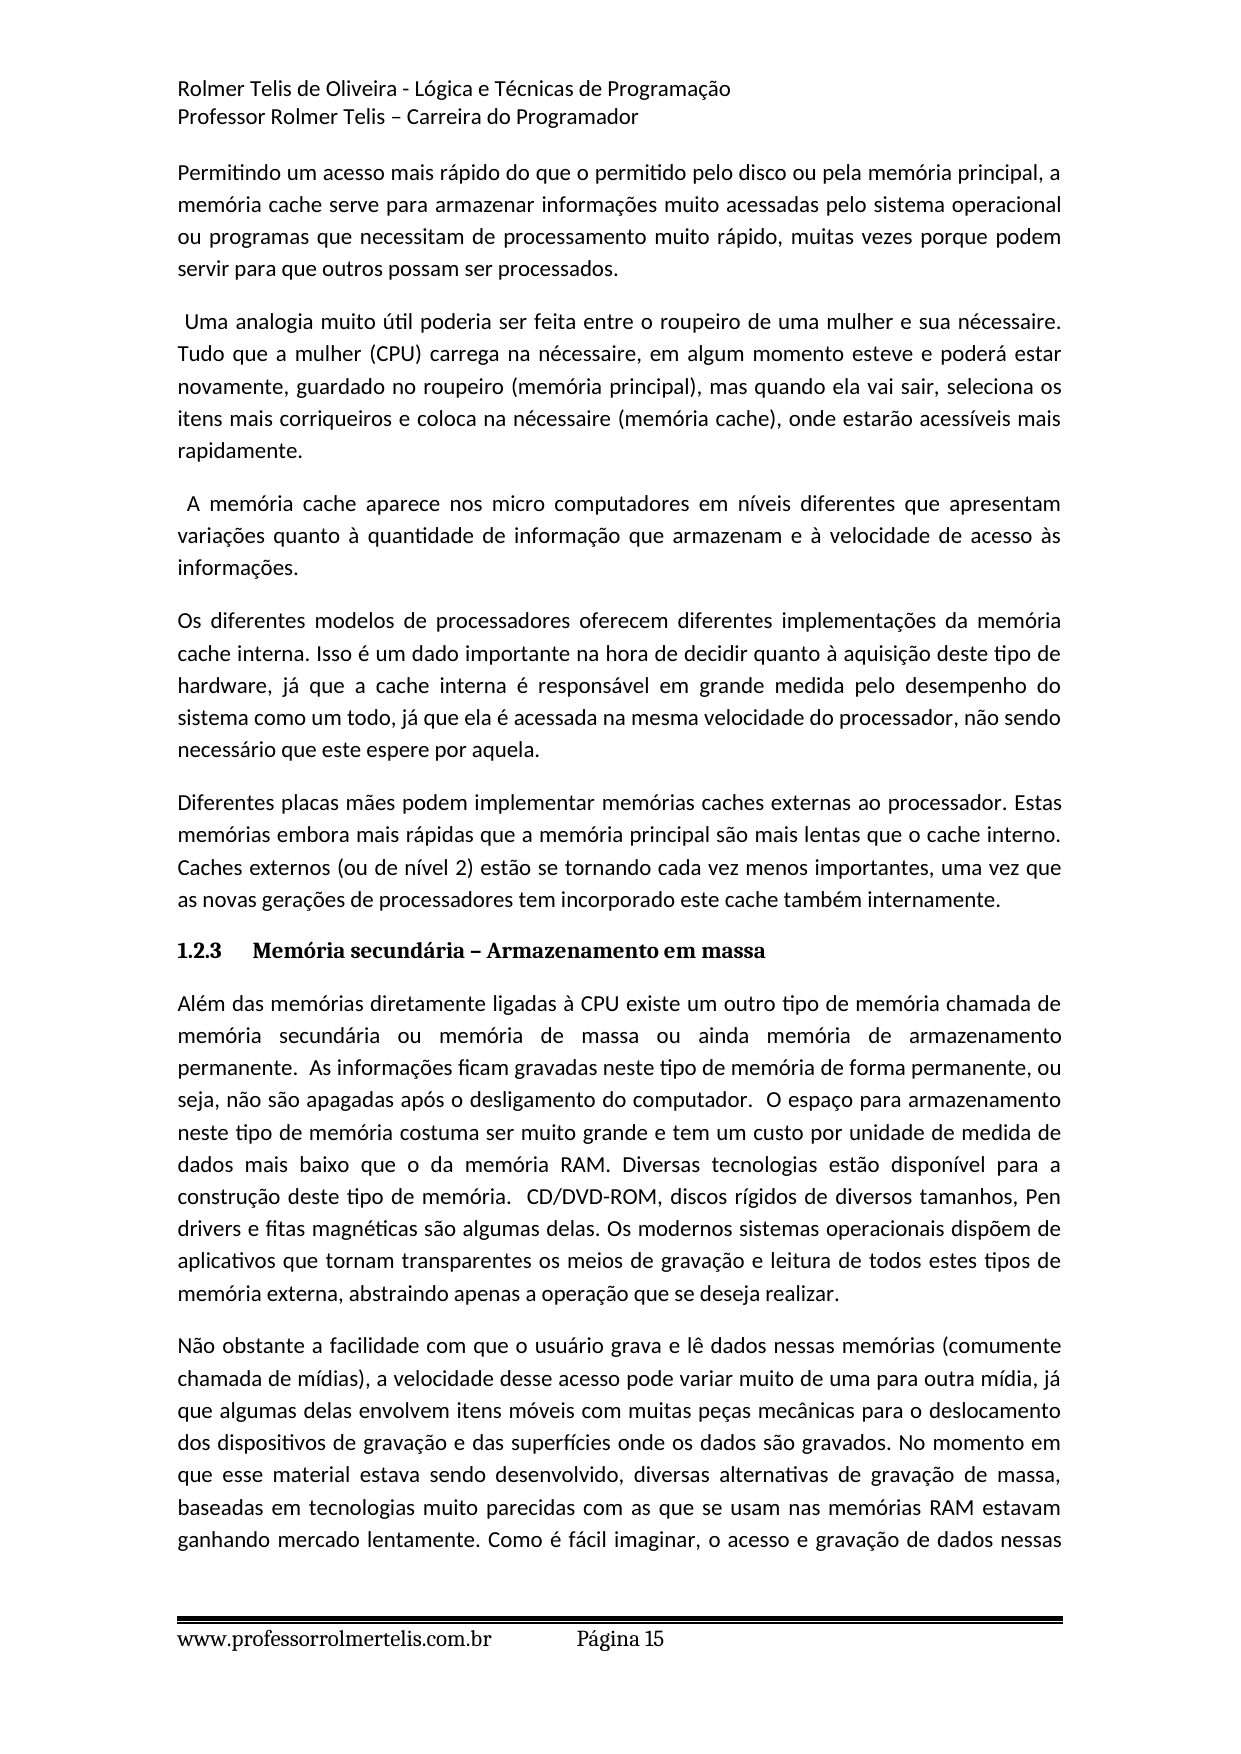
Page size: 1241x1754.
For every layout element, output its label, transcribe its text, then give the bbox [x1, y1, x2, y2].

text Além das memórias diretamente ligadas à CPU existe um outro tipo de memória chamada de memória secundária ou memória de massa ou ainda memória de armazenamento permanente. As informações ficam gravadas neste tipo de memória de forma permanente, ou seja, não são apagadas após o desligamento do computador. O espaço para armazenamento neste tipo de memória costuma ser muito grande e tem um custo por unidade de medida de dados mais baixo que o da memória RAM. Diversas tecnologias estão disponível para a construção deste tipo de memória. CD/DVD-ROM, discos rígidos de diversos tamanhos, Pen drivers e fitas magnéticas são algumas delas. Os modernos sistemas operacionais dispõem de aplicativos que tornam transparentes os meios de gravação e leitura de todos estes tipos de memória externa, abstraindo apenas a operação que se deseja realizar. [177, 989, 1063, 1307]
text Não obstante a facilidade com que o usuário grava e lê dados nessas memórias (comumente chamada de mídias), a velocidade desse acesso pode variar muito de uma para outra mídia, já que algumas delas envolvem itens móveis com muitas peças mecânicas para o deslocamento dos dispositivos de gravação e das superfícies onde os dados são gravados. No momento em que esse material estava sendo desenvolvido, diversas alternativas de gravação de massa, baseadas em tecnologias muito parecidas com as que se usam nas memórias RAM estavam ganhando mercado lentamente. Como é fácil imaginar, o acesso e gravação de dados nessas [177, 1332, 1063, 1553]
text Permitindo um acesso mais rápido do que o permitido pelo disco ou pela memória principal, a memória cache serve para armazenar informações muito acessadas pelo sistema operacional ou programas que necessitam de processamento muito rápido, muitas vezes porque podem servir para que outros possam ser processados. [177, 158, 1063, 282]
subtitle Memória secundária – Armazenamento em massa [177, 938, 1063, 964]
text Diferentes placas mães podem implementar memórias caches externas ao processador. Estas memórias embora mais rápidas que a memória principal são mais lentas que o cache interno. Caches externos (ou de nível 2) estão se tornando cada vez menos importantes, uma vez que as novas gerações de processadores tem incorporado este cache também internamente. [177, 788, 1063, 913]
text Os diferentes modelos de processadores oferecem diferentes implementações da memória cache interna. Isso é um dado importante na hora de decidir quanto à aquisição deste tipo de hardware, já que a cache interna é responsável em grande medida pelo desempenho do sistema como um todo, já que ela é acessada na mesma velocidade do processador, não sendo necessário que este espere por aquela. [177, 607, 1063, 763]
text A memória cache aparece nos micro computadores em níveis diferentes que apresentam variações quanto à quantidade de informação que armazenam e à velocidade de acesso às informações. [177, 489, 1063, 582]
text Uma analogia muito útil poderia ser feita entre o roupeiro de uma mulher e sua nécessaire. Tudo que a mulher (CPU) carrega na nécessaire, em algum momento esteve e poderá estar novamente, guardado no roupeiro (memória principal), mas quando ela vai sair, seleciona os itens mais corriqueiros e coloca na nécessaire (memória cache), onde estarão acessíveis mais rapidamente. [177, 307, 1063, 464]
